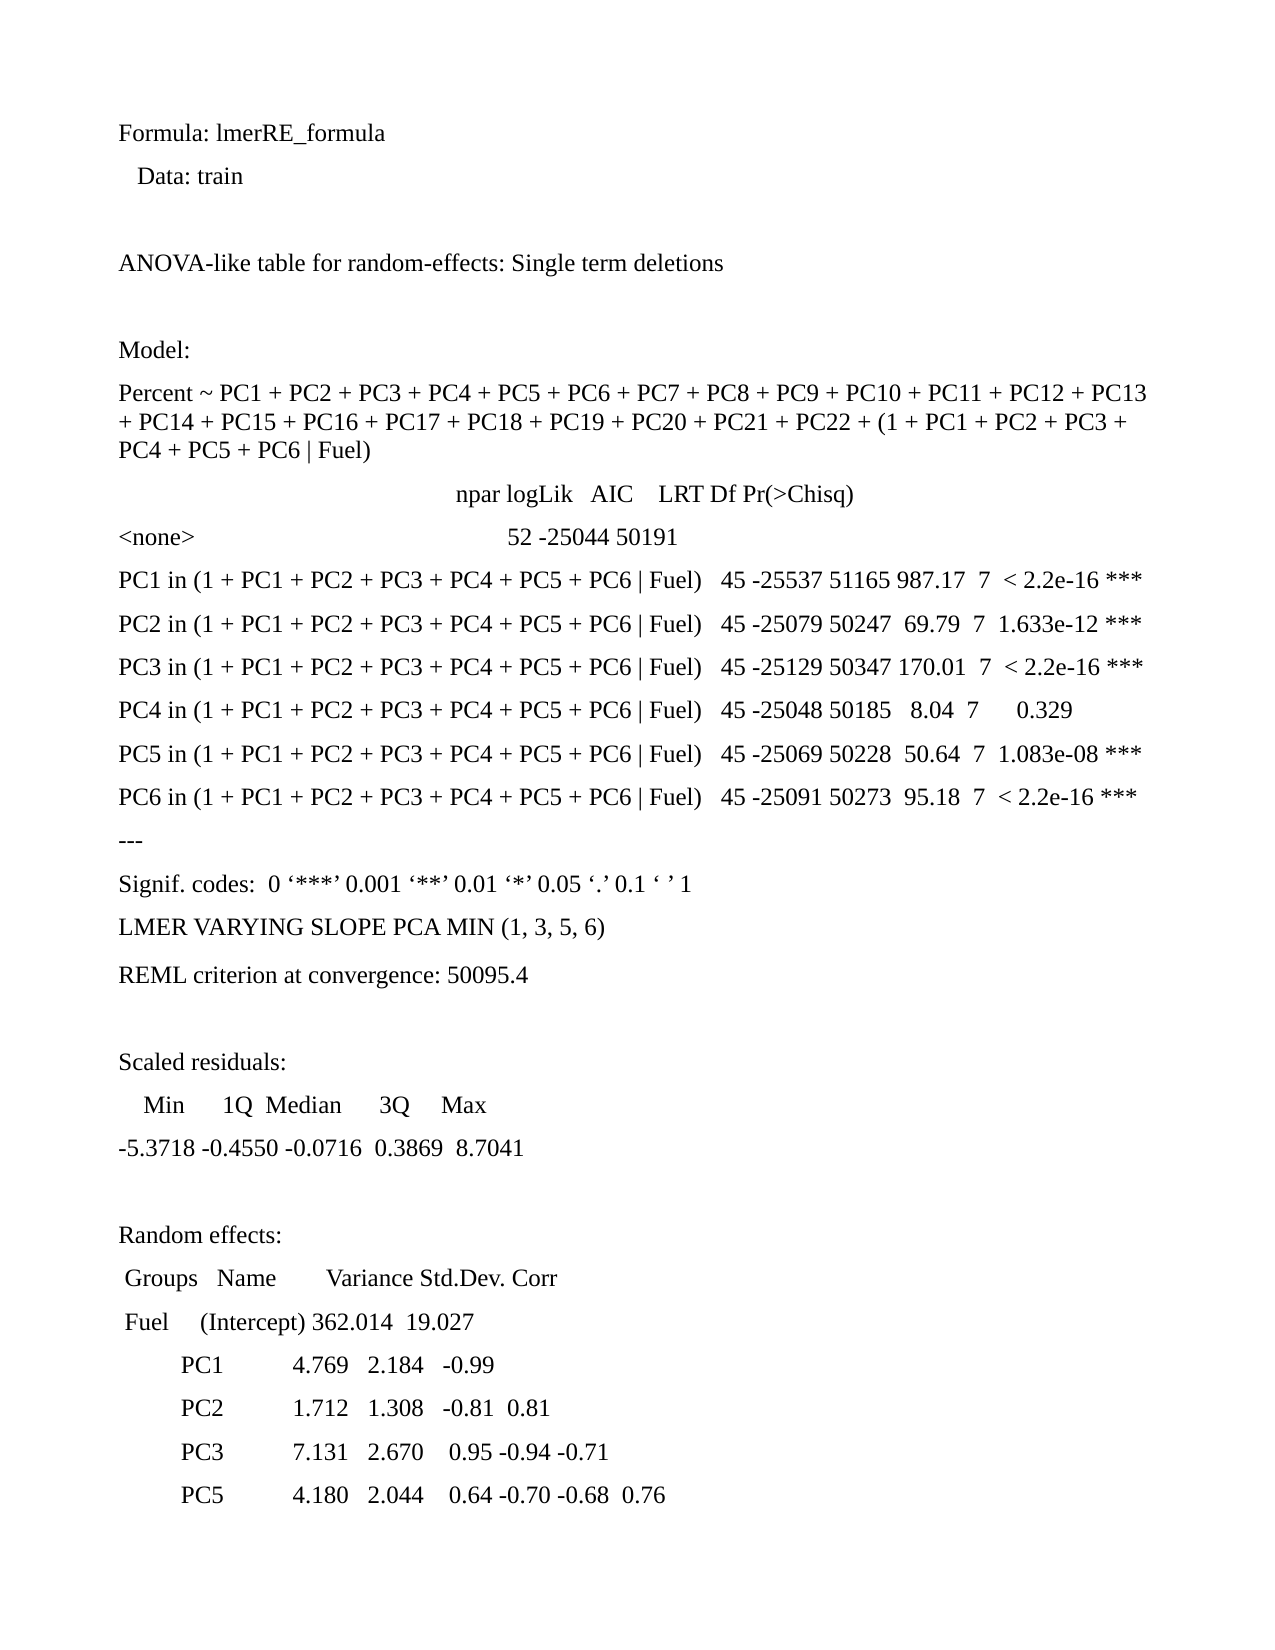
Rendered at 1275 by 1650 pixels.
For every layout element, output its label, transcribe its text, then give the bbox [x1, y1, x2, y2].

text Groups Name Variance Std.Dev. Corr [118, 1263, 1157, 1292]
text REML criterion at convergence: 50095.4 [118, 960, 1157, 989]
text PC2 1.712 1.308 -0.81 0.81 [118, 1393, 1157, 1422]
text PC3 7.131 2.670 0.95 -0.94 -0.71 [118, 1437, 1157, 1465]
text LMER VARYING SLOPE PCA MIN (1, 3, 5, 6) [118, 912, 1157, 941]
text Random effects: [118, 1220, 1157, 1249]
text Formula: lmerRE_formula [118, 118, 1157, 147]
text Scaled residuals: [118, 1047, 1157, 1075]
text PC3 in (1 + PC1 + PC2 + PC3 + PC4 + PC5 + PC6 | Fuel) 45 -25129 50347 170.01 7 < 2.2e-16 *** [118, 652, 1157, 681]
text PC1 in (1 + PC1 + PC2 + PC3 + PC4 + PC5 + PC6 | Fuel) 45 -25537 51165 987.17 7 < 2.2e-16 *** [118, 566, 1157, 594]
text PC5 4.180 2.044 0.64 -0.70 -0.68 0.76 [118, 1480, 1157, 1509]
text PC6 in (1 + PC1 + PC2 + PC3 + PC4 + PC5 + PC6 | Fuel) 45 -25091 50273 95.18 7 < 2.2e-16 *** [118, 782, 1157, 811]
text npar logLik AIC LRT Df Pr(>Chisq) [118, 479, 1157, 508]
text PC2 in (1 + PC1 + PC2 + PC3 + PC4 + PC5 + PC6 | Fuel) 45 -25079 50247 69.79 7 1.633e-12 *** [118, 609, 1157, 638]
text -5.3718 -0.4550 -0.0716 0.3869 8.7041 [118, 1133, 1157, 1162]
text Fuel (Intercept) 362.014 19.027 [118, 1307, 1157, 1335]
text Signif. codes: 0 ‘***’ 0.001 ‘**’ 0.01 ‘*’ 0.05 ‘.’ 0.1 ‘ ’ 1 [118, 869, 1157, 898]
text --- [118, 826, 1157, 854]
text Min 1Q Median 3Q Max [118, 1090, 1157, 1119]
text Percent ~ PC1 + PC2 + PC3 + PC4 + PC5 + PC6 + PC7 + PC8 + PC9 + PC10 + PC11 + PC12 + PC13 + PC14 + PC15 + PC16 + PC17 + PC18 + PC19 + PC20 + PC21 + PC22 + (1 + PC1 + PC2 + PC3 + PC4 + PC5 + PC6 | Fuel) [118, 378, 1157, 464]
text Model: [118, 335, 1157, 363]
text <none> 52 -25044 50191 [118, 522, 1157, 551]
text PC5 in (1 + PC1 + PC2 + PC3 + PC4 + PC5 + PC6 | Fuel) 45 -25069 50228 50.64 7 1.083e-08 *** [118, 739, 1157, 768]
text ANOVA-like table for random-effects: Single term deletions [118, 248, 1157, 277]
text PC1 4.769 2.184 -0.99 [118, 1350, 1157, 1379]
text Data: train [118, 161, 1157, 190]
text PC4 in (1 + PC1 + PC2 + PC3 + PC4 + PC5 + PC6 | Fuel) 45 -25048 50185 8.04 7 0.329 [118, 696, 1157, 724]
